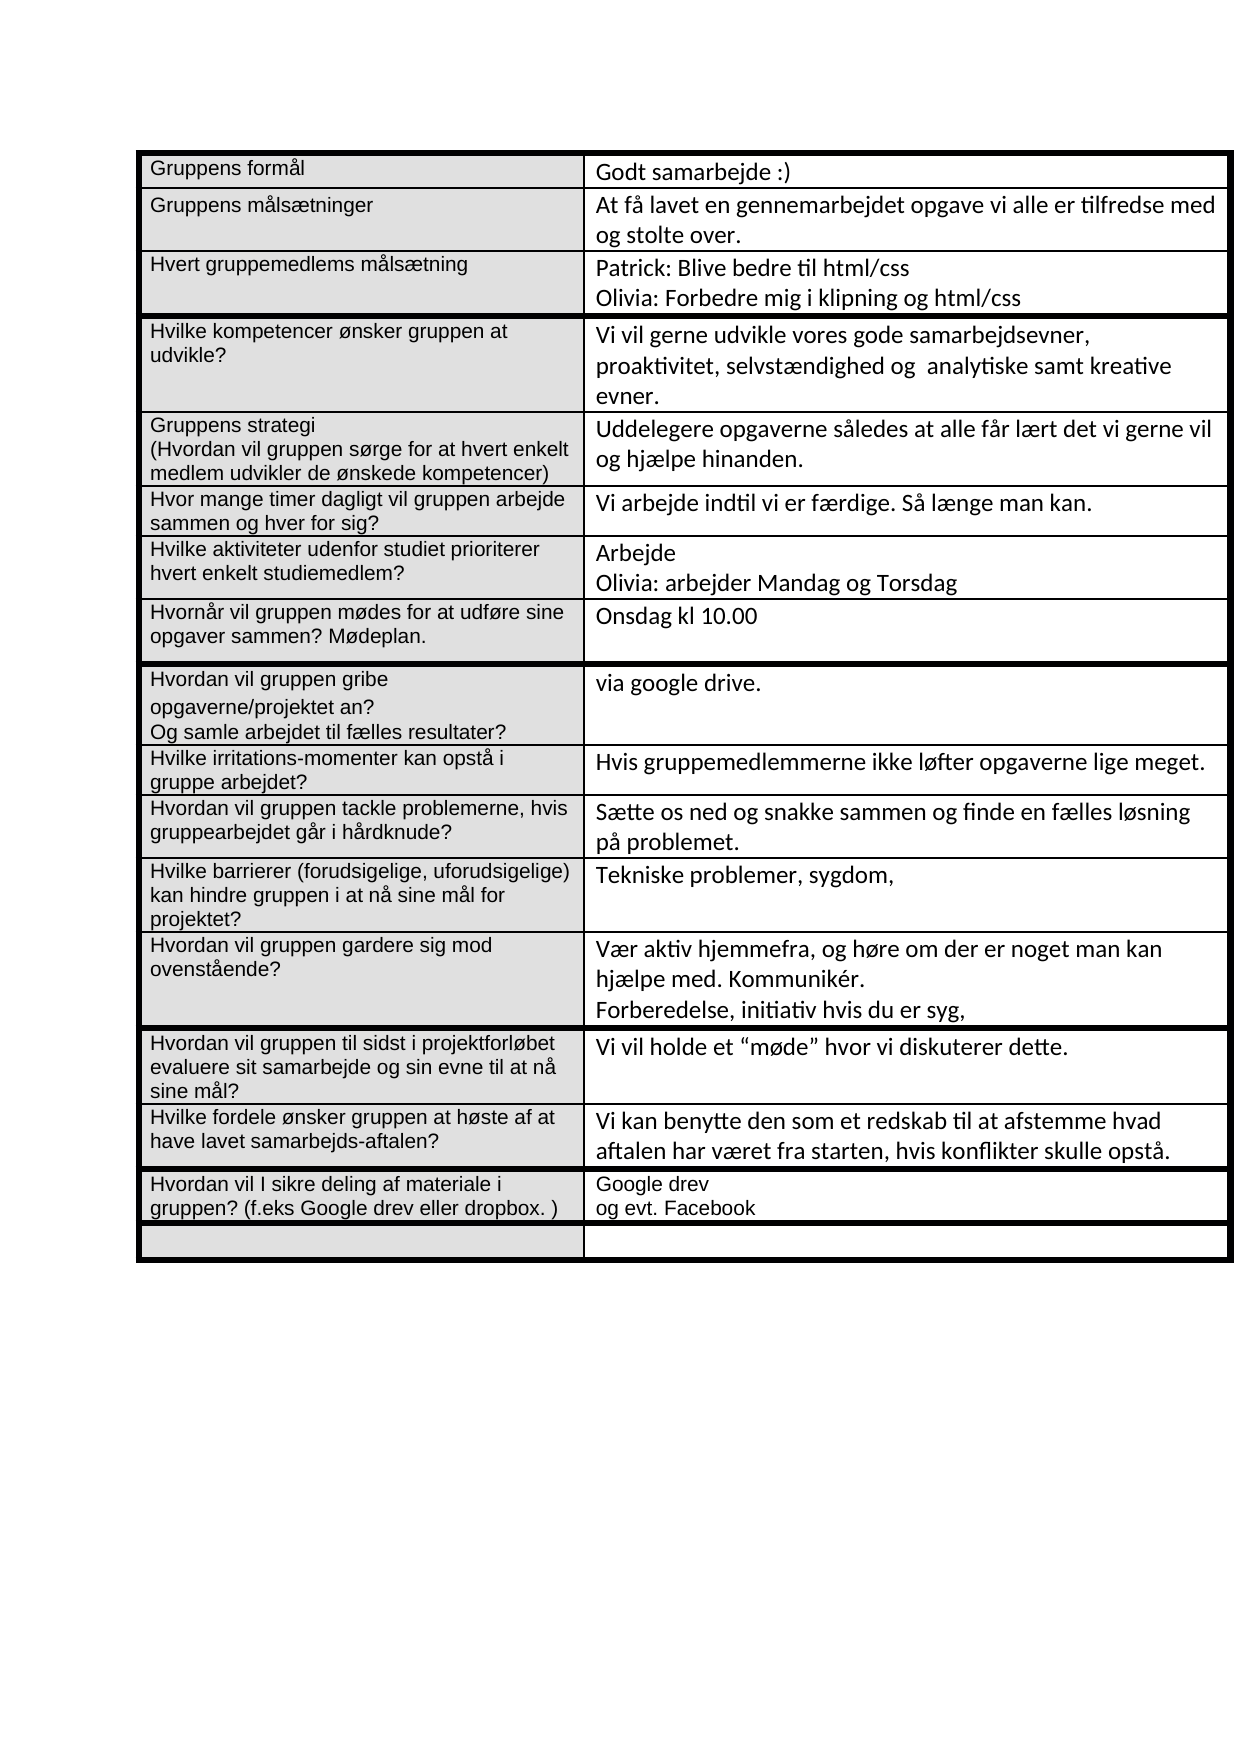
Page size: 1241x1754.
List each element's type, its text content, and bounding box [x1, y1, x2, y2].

table_cell Hvilke kompetencer ønsker gruppen at udvikle? [142, 319, 583, 411]
table_cell Arbejde Olivia: arbejder Mandag og Torsdag [585, 537, 1227, 598]
table_cell Vi kan benytte den som et redskab til at afstemme hvad aftalen har været fra starten, hvis konflikter skulle opstå. [585, 1105, 1227, 1166]
table_cell Hvert gruppemedlems målsætning [142, 252, 583, 313]
table_cell Hvordan vil I sikre deling af materiale i gruppen? (f.eks Google drev eller dropbox. ) [142, 1172, 583, 1220]
table_cell [142, 1226, 583, 1257]
table_cell Sætte os ned og snakke sammen og finde en fælles løsning på problemet. [585, 796, 1227, 857]
table_cell Godt samarbejde :) [585, 156, 1227, 187]
table_cell Hvilke fordele ønsker gruppen at høste af at have lavet samarbejds-aftalen? [142, 1105, 583, 1166]
table_cell Hvordan vil gruppen til sidst i projektforløbet evaluere sit samarbejde og sin evne til at nå sine mål? [142, 1031, 583, 1103]
table_cell Hvilke barrierer (forudsigelige, uforudsigelige) kan hindre gruppen i at nå sine mål for projektet? [142, 859, 583, 931]
table_cell Hvordan vil gruppen gribe opgaverne/projektet an? Og samle arbejdet til fælles resultater? [142, 667, 583, 744]
table_cell Tekniske problemer, sygdom, [585, 859, 1227, 931]
table_cell via google drive. [585, 667, 1227, 744]
table_cell Hvis gruppemedlemmerne ikke løfter opgaverne lige meget. [585, 746, 1227, 794]
table_cell Vær aktiv hjemmefra, og høre om der er noget man kan hjælpe med. Kommunikér. Forberedelse, initiativ hvis du er syg, [585, 933, 1227, 1025]
table_cell Onsdag kl 10.00 [585, 600, 1227, 661]
table_cell At få lavet en gennemarbejdet opgave vi alle er tilfredse med og stolte over. [585, 189, 1227, 250]
table_cell Hvor mange timer dagligt vil gruppen arbejde sammen og hver for sig? [142, 487, 583, 535]
table_cell Google drev og evt. Facebook [585, 1172, 1227, 1220]
table_cell Vi arbejde indtil vi er færdige. Så længe man kan. [585, 487, 1227, 535]
table_cell Uddelegere opgaverne således at alle får lært det vi gerne vil og hjælpe hinanden. [585, 413, 1227, 485]
table_cell Patrick: Blive bedre til html/css Olivia: Forbedre mig i klipning og html/css [585, 252, 1227, 313]
table_cell Hvordan vil gruppen tackle problemerne, hvis gruppearbejdet går i hårdknude? [142, 796, 583, 857]
table_cell Gruppens formål [142, 156, 583, 187]
table_cell Hvordan vil gruppen gardere sig mod ovenstående? [142, 933, 583, 1025]
table_cell Hvilke irritations-momenter kan opstå i gruppe arbejdet? [142, 746, 583, 794]
table_cell [585, 1226, 1227, 1257]
table_cell Hvornår vil gruppen mødes for at udføre sine opgaver sammen? Mødeplan. [142, 600, 583, 661]
table_cell Hvilke aktiviteter udenfor studiet prioriterer hvert enkelt studiemedlem? [142, 537, 583, 598]
table_cell Vi vil holde et “møde” hvor vi diskuterer dette. [585, 1031, 1227, 1103]
table_cell Vi vil gerne udvikle vores gode samarbejdsevner, proaktivitet, selvstændighed og analytiske samt kreative evner. [585, 319, 1227, 411]
table_cell Gruppens målsætninger [142, 189, 583, 250]
table_cell Gruppens strategi (Hvordan vil gruppen sørge for at hvert enkelt medlem udvikler de ønskede kompetencer) [142, 413, 583, 485]
